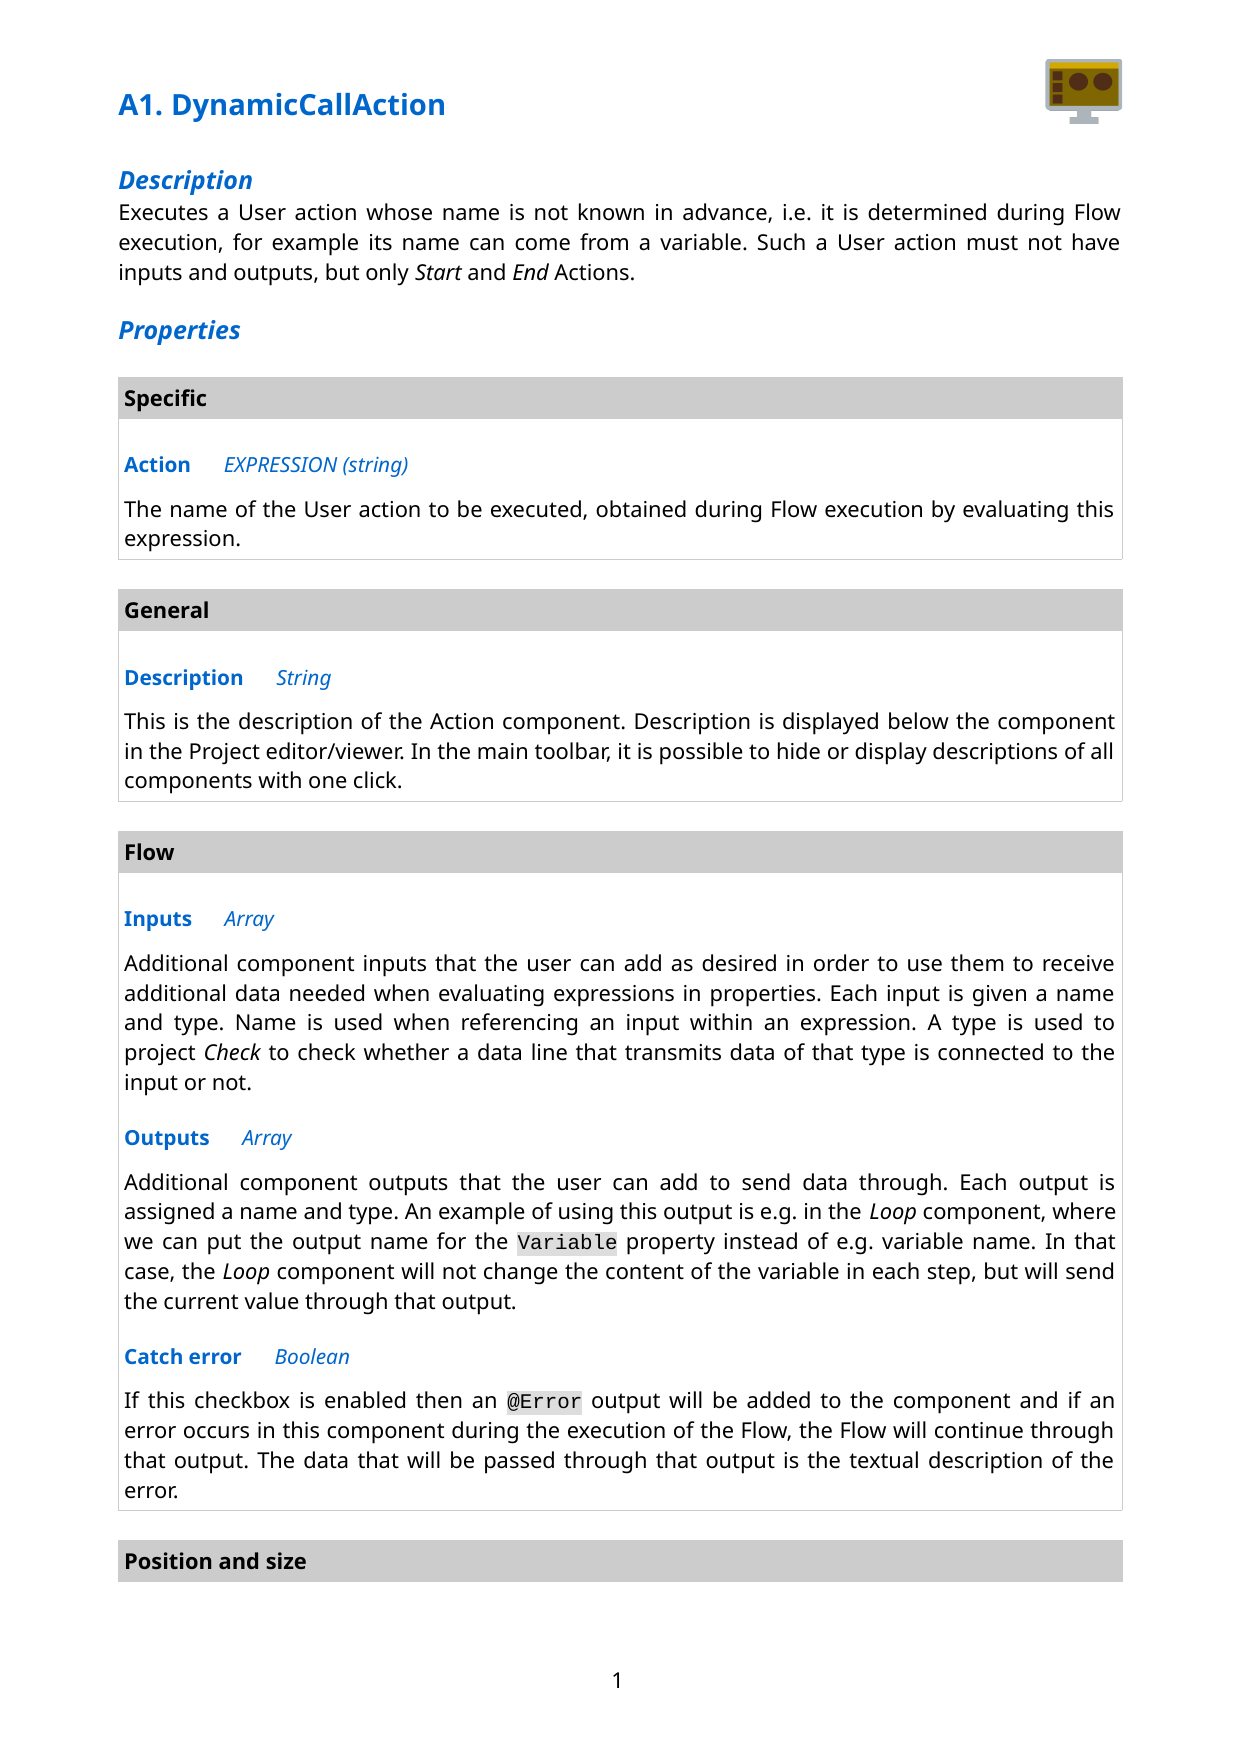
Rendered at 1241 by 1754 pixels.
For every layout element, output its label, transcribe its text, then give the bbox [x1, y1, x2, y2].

table_cell Description String This is the description of the Action component. Description is displayed below the component in the Project editor/viewer. In the main toolbar, it is possible to hide or display descriptions of all components with one click. [119, 631, 1122, 801]
table_header Flow [119, 832, 1122, 872]
table_header Specific [119, 378, 1122, 418]
subtitle DynamicCallAction [118, 84, 1045, 124]
table_cell Inputs Array Additional component inputs that the user can add as desired in order to use them to receive additional data needed when evaluating expressions in properties. Each input is given a name and type. Name is used when referencing an input within an expression. A type is used to project Check to check whether a data line that transmits data of that type is connected to the input or not. Outputs Array Additional component outputs that the user can add to send data through. Each output is assigned a name and type. An example of using this output is e.g. in the Loop component, where we can put the output name for the Variable property instead of e.g. variable name. In that case, the Loop component will not change the content of the variable in each step, but will send the current value through that output. Catch error Boolean If this checkbox is enabled then an @Error output will be added to the component and if an error occurs in this component during the execution of the Flow, the Flow will continue through that output. The data that will be passed through that output is the textual description of the error. [119, 873, 1122, 1510]
table_header Position and size [119, 1541, 1122, 1581]
table_header General [119, 590, 1122, 630]
table_cell Action EXPRESSION (string) The name of the User action to be executed, obtained during Flow execution by evaluating this expression. [119, 419, 1122, 559]
subtitle Properties [118, 313, 1122, 347]
subtitle Description [118, 163, 1122, 197]
text Executes a User action whose name is not known in advance, i.e. it is determined during Flow execution, for example its name can come from a variable. Such a User action must not have inputs and outputs, but only Start and End Actions. [118, 197, 1122, 286]
picture [1045, 59, 1123, 124]
